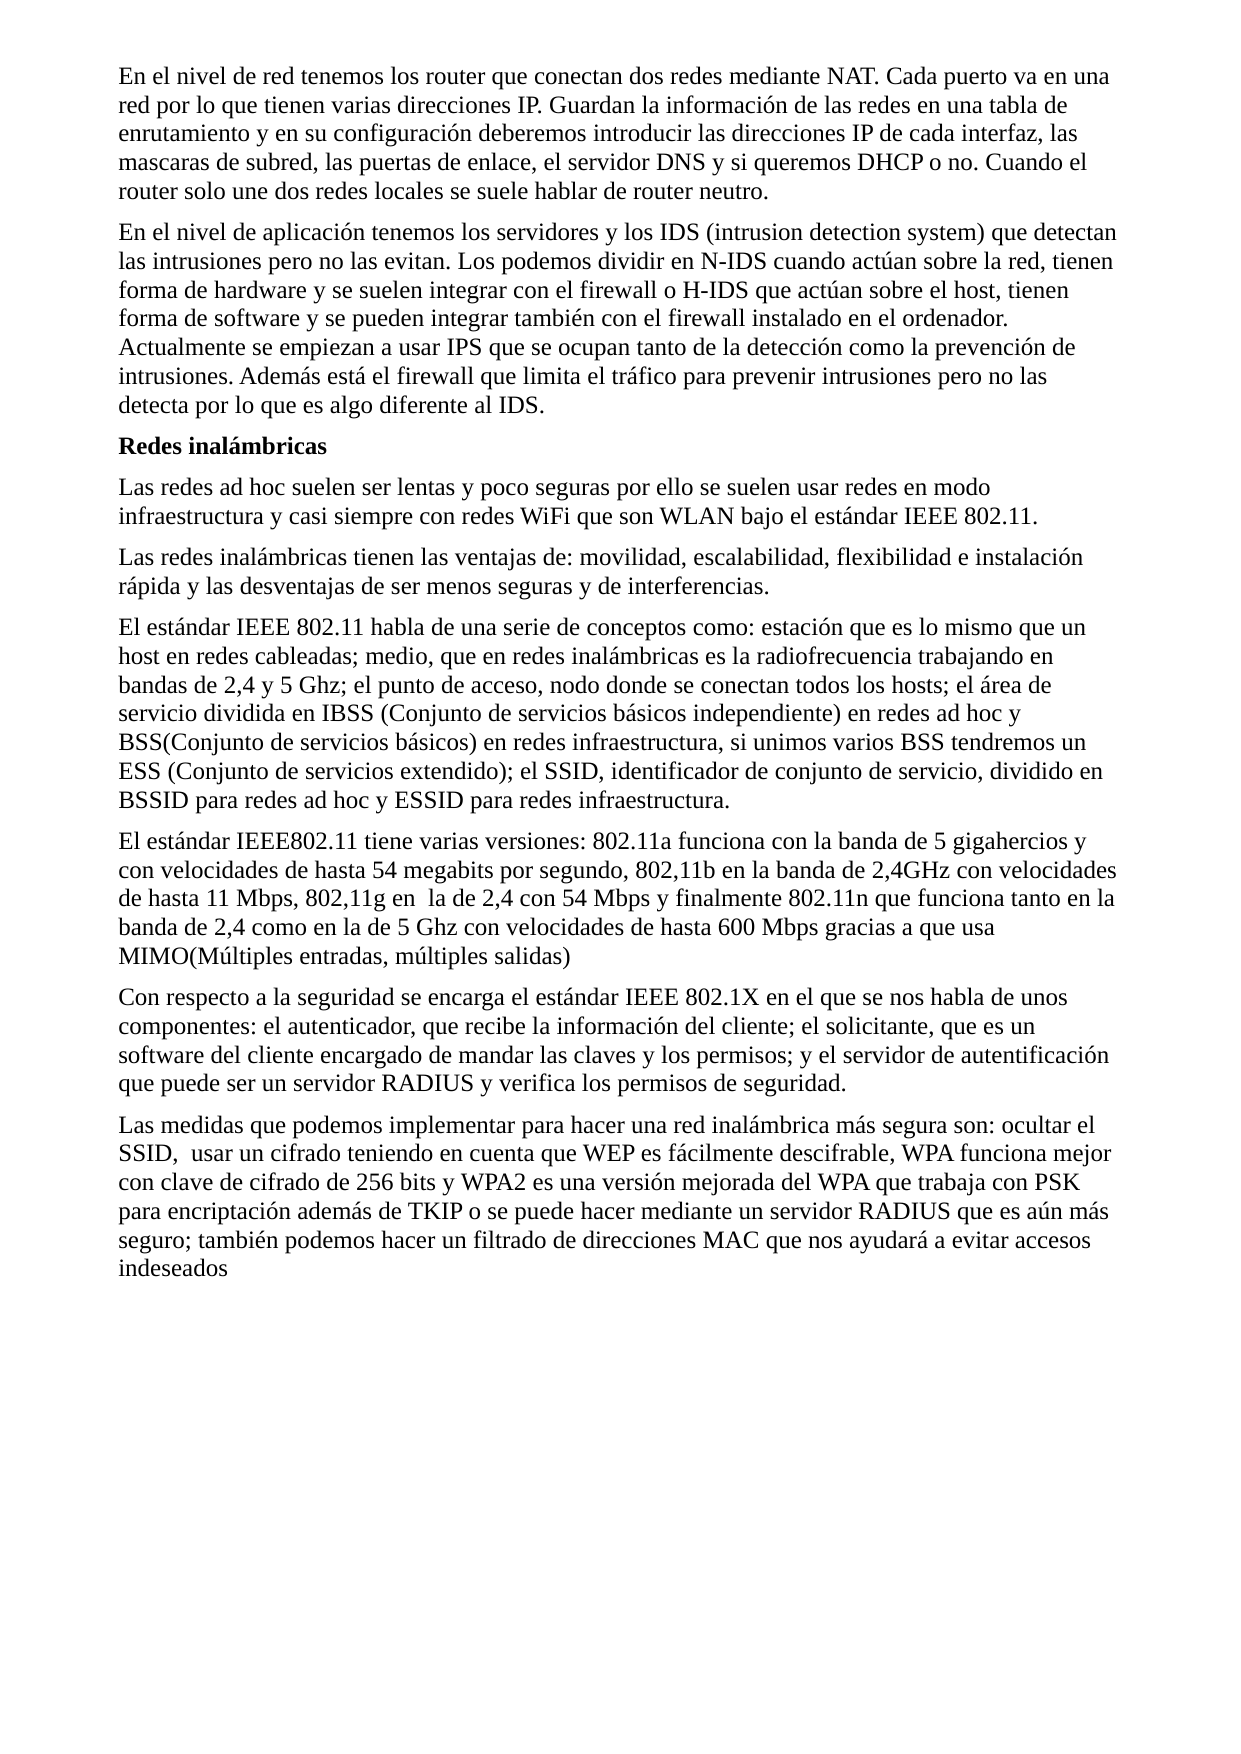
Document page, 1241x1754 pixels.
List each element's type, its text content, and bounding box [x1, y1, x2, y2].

text El estándar IEEE802.11 tiene varias versiones: 802.11a funciona con la banda de 5 gigahercios y con velocidades de hasta 54 megabits por segundo, 802,11b en la banda de 2,4GHz con velocidades de hasta 11 Mbps, 802,11g en la de 2,4 con 54 Mbps y finalmente 802.11n que funciona tanto en la banda de 2,4 como en la de 5 Ghz con velocidades de hasta 600 Mbps gracias a que usa MIMO(Múltiples entradas, múltiples salidas) [118, 826, 1122, 970]
text El estándar IEEE 802.11 habla de una serie de conceptos como: estación que es lo mismo que un host en redes cableadas; medio, que en redes inalámbricas es la radiofrecuencia trabajando en bandas de 2,4 y 5 Ghz; el punto de acceso, nodo donde se conectan todos los hosts; el área de servicio dividida en IBSS (Conjunto de servicios básicos independiente) en redes ad hoc y BSS(Conjunto de servicios básicos) en redes infraestructura, si unimos varios BSS tendremos un ESS (Conjunto de servicios extendido); el SSID, identificador de conjunto de servicio, dividido en BSSID para redes ad hoc y ESSID para redes infraestructura. [118, 612, 1122, 813]
text Las redes ad hoc suelen ser lentas y poco seguras por ello se suelen usar redes en modo infraestructura y casi siempre con redes WiFi que son WLAN bajo el estándar IEEE 802.11. [118, 472, 1122, 530]
text En el nivel de aplicación tenemos los servidores y los IDS (intrusion detection system) que detectan las intrusiones pero no las evitan. Los podemos dividir en N-IDS cuando actúan sobre la red, tienen forma de hardware y se suelen integrar con el firewall o H-IDS que actúan sobre el host, tienen forma de software y se pueden integrar también con el firewall instalado en el ordenador. Actualmente se empiezan a usar IPS que se ocupan tanto de la detección como la prevención de intrusiones. Además está el firewall que limita el tráfico para prevenir intrusiones pero no las detecta por lo que es algo diferente al IDS. [118, 217, 1122, 418]
text En el nivel de red tenemos los router que conectan dos redes mediante NAT. Cada puerto va en una red por lo que tienen varias direcciones IP. Guardan la información de las redes en una tabla de enrutamiento y en su configuración deberemos introducir las direcciones IP de cada interfaz, las mascaras de subred, las puertas de enlace, el servidor DNS y si queremos DHCP o no. Cuando el router solo une dos redes locales se suele hablar de router neutro. [118, 61, 1122, 205]
text Con respecto a la seguridad se encarga el estándar IEEE 802.1X en el que se nos habla de unos componentes: el autenticador, que recibe la información del cliente; el solicitante, que es un software del cliente encargado de mandar las claves y los permisos; y el servidor de autentificación que puede ser un servidor RADIUS y verifica los permisos de seguridad. [118, 982, 1122, 1097]
text Redes inalámbricas [118, 431, 1122, 460]
text Las medidas que podemos implementar para hacer una red inalámbrica más segura son: ocultar el SSID, usar un cifrado teniendo en cuenta que WEP es fácilmente descifrable, WPA funciona mejor con clave de cifrado de 256 bits y WPA2 es una versión mejorada del WPA que trabaja con PSK para encriptación además de TKIP o se puede hacer mediante un servidor RADIUS que es aún más seguro; también podemos hacer un filtrado de direcciones MAC que nos ayudará a evitar accesos indeseados [118, 1110, 1122, 1282]
text Las redes inalámbricas tienen las ventajas de: movilidad, escalabilidad, flexibilidad e instalación rápida y las desventajas de ser menos seguras y de interferencias. [118, 542, 1122, 600]
